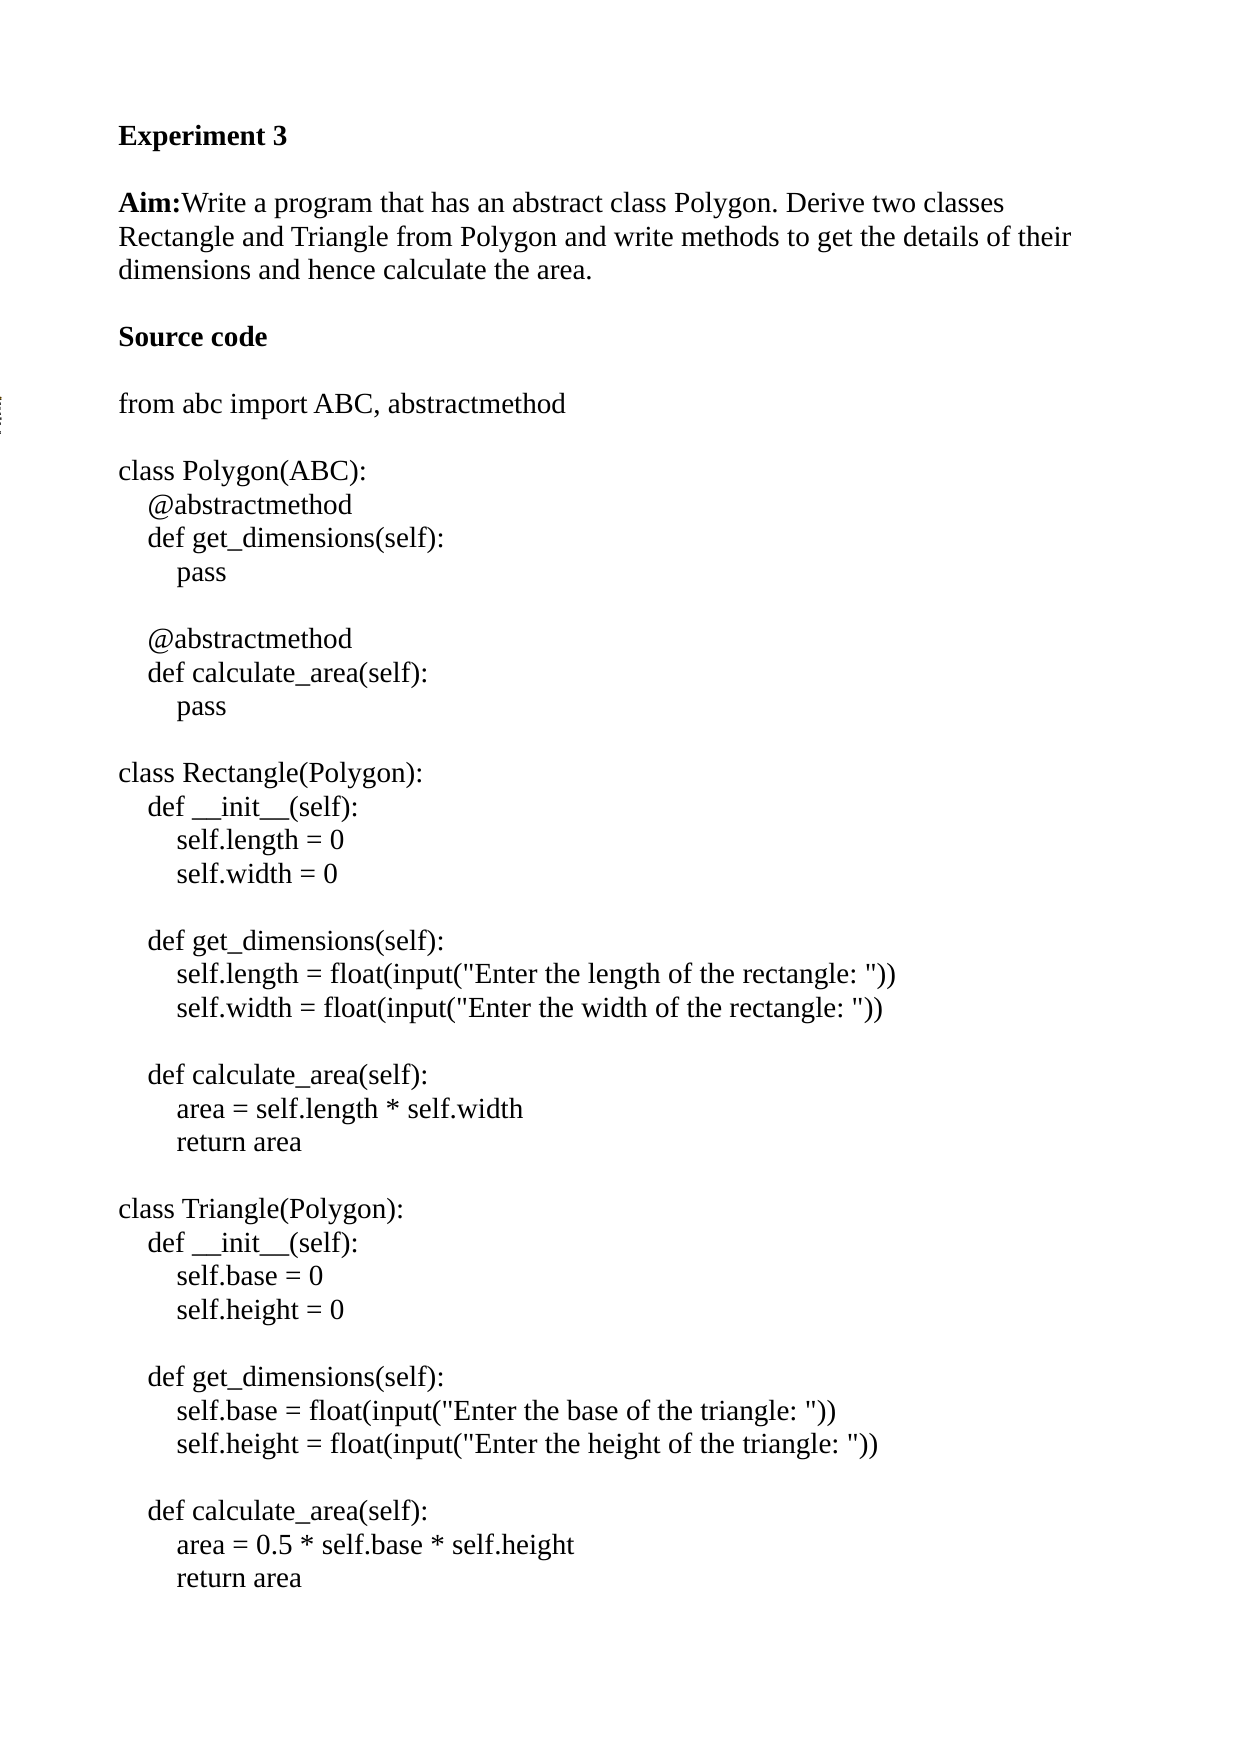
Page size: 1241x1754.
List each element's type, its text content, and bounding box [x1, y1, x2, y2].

text self.length = float(input("Enter the length of the rectangle: ")) [118, 957, 1122, 990]
text self.base = float(input("Enter the base of the triangle: ")) [118, 1393, 1122, 1426]
text class Polygon(ABC): [118, 453, 1122, 487]
text Source code [118, 319, 1122, 353]
text self.length = 0 [118, 822, 1122, 856]
text return area [118, 1124, 1122, 1158]
text def get_dimensions(self): [118, 521, 1122, 554]
text area = 0.5 * self.base * self.height [118, 1527, 1122, 1560]
text self.height = 0 [118, 1292, 1122, 1326]
text def __init__(self): [118, 789, 1122, 822]
text def get_dimensions(self): [118, 1359, 1122, 1393]
text @abstractmethod [118, 621, 1122, 655]
text self.height = float(input("Enter the height of the triangle: ")) [118, 1426, 1122, 1460]
text area = self.length * self.width [118, 1091, 1122, 1124]
text def calculate_area(self): [118, 1057, 1122, 1091]
text self.width = float(input("Enter the width of the rectangle: ")) [118, 990, 1122, 1024]
text self.base = 0 [118, 1258, 1122, 1292]
text self.width = 0 [118, 856, 1122, 889]
text pass [118, 554, 1122, 588]
text Experiment 3 [118, 118, 1122, 152]
text from abc import ABC, abstractmethod [118, 386, 1122, 420]
text def __init__(self): [118, 1225, 1122, 1258]
text Aim:Write a program that has an abstract class Polygon. Derive two classes Rectangle and Triangle from Polygon and write methods to get the details of their dimensions and hence calculate the area. [118, 185, 1122, 286]
text def calculate_area(self): [118, 1493, 1122, 1527]
text pass [118, 688, 1122, 722]
text class Triangle(Polygon): [118, 1191, 1122, 1225]
text @abstractmethod [118, 487, 1122, 521]
text return area [118, 1560, 1122, 1594]
text def get_dimensions(self): [118, 923, 1122, 957]
text def calculate_area(self): [118, 655, 1122, 688]
text class Rectangle(Polygon): [118, 755, 1122, 789]
